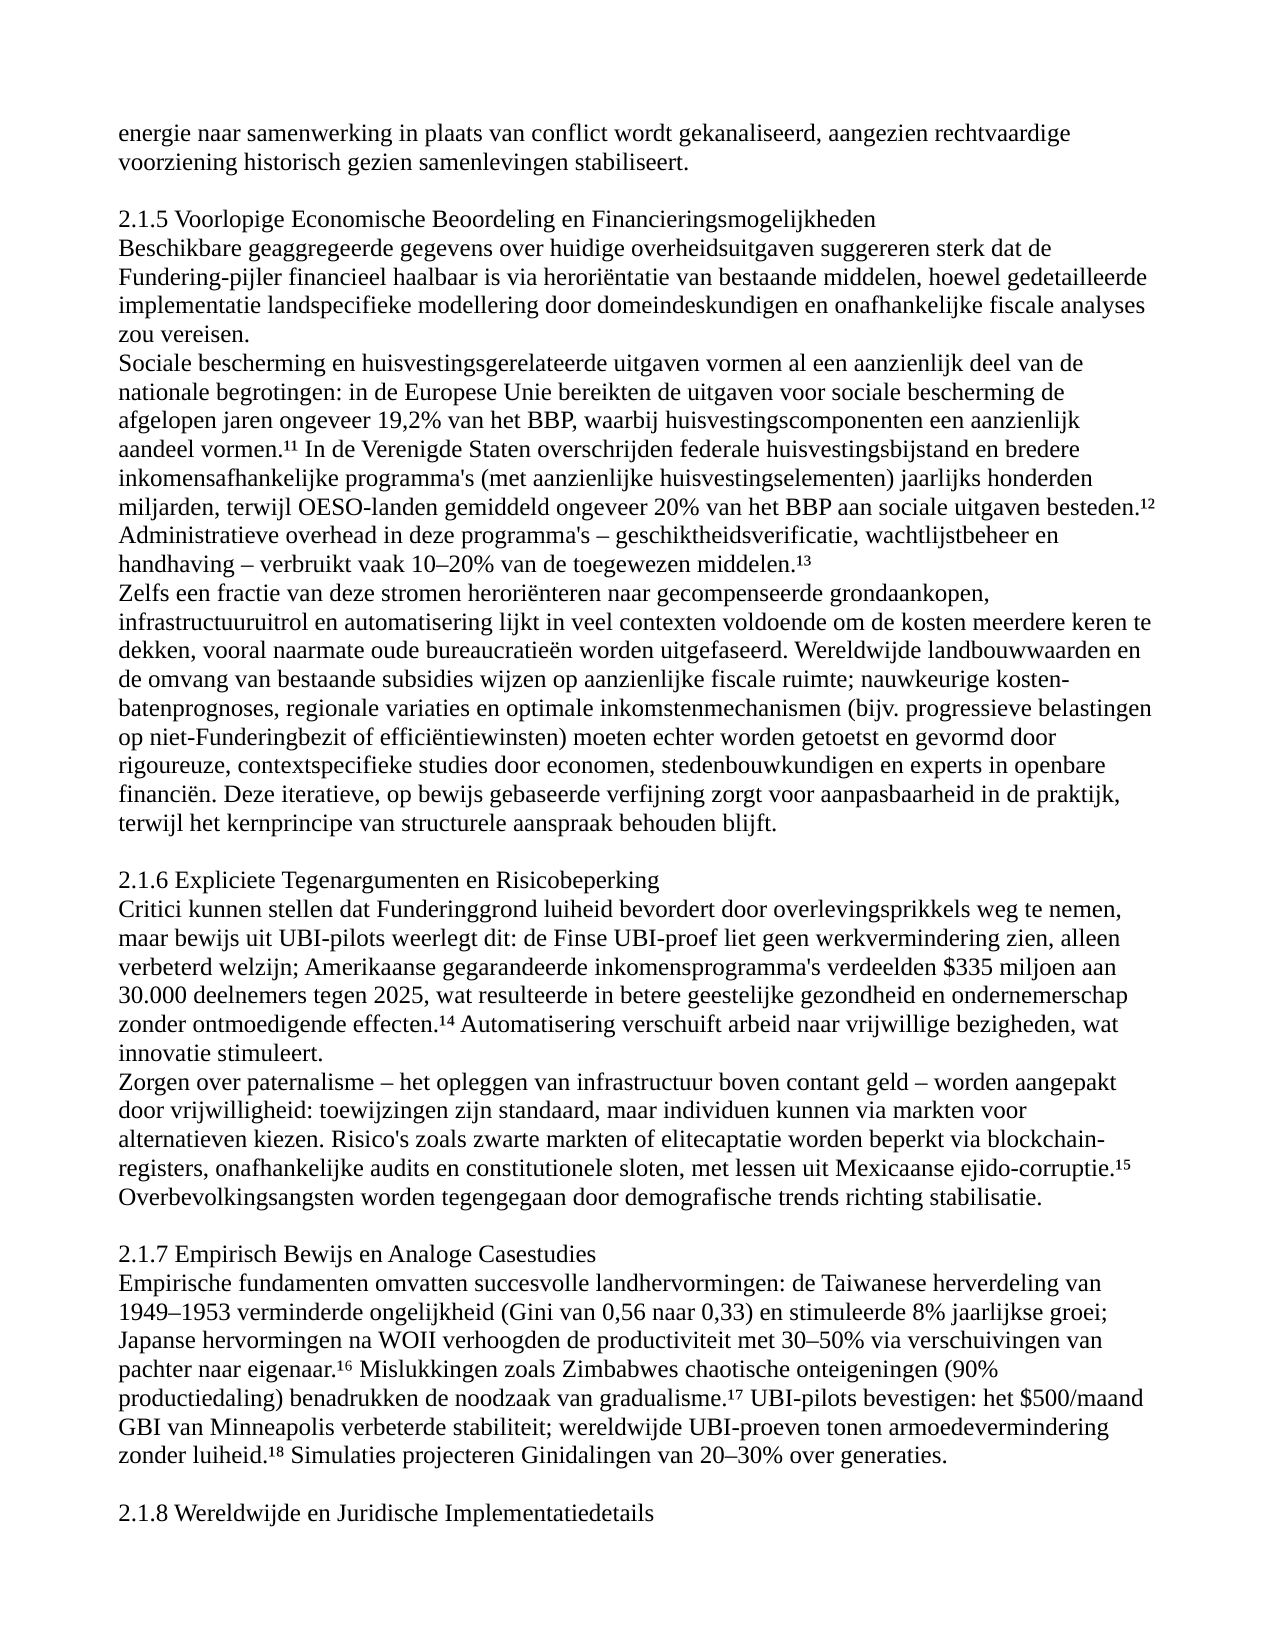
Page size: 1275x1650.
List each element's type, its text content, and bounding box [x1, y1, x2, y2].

text energie naar samenwerking in plaats van conflict wordt gekanaliseerd, aangezien rechtvaardige voorziening historisch gezien samenlevingen stabiliseert. [118, 118, 1157, 176]
text 2.1.6 Expliciete Tegenargumenten en Risicobeperking [118, 866, 1157, 894]
text 2.1.8 Wereldwijde en Juridische Implementatiedetails [118, 1498, 1157, 1527]
text 2.1.5 Voorlopige Economische Beoordeling en Financieringsmogelijkheden [118, 204, 1157, 233]
text Empirische fundamenten omvatten succesvolle landhervormingen: de Taiwanese herverdeling van 1949–1953 verminderde ongelijkheid (Gini van 0,56 naar 0,33) en stimuleerde 8% jaarlijkse groei; Japanse hervormingen na WOII verhoogden de productiviteit met 30–50% via verschuivingen van pachter naar eigenaar.¹⁶ Mislukkingen zoals Zimbabwes chaotische onteigeningen (90% productiedaling) benadrukken de noodzaak van gradualisme.¹⁷ UBI-pilots bevestigen: het $500/maand GBI van Minneapolis verbeterde stabiliteit; wereldwijde UBI-proeven tonen armoedevermindering zonder luiheid.¹⁸ Simulaties projecteren Ginidalingen van 20–30% over generaties. [118, 1268, 1157, 1469]
text Critici kunnen stellen dat Funderinggrond luiheid bevordert door overlevingsprikkels weg te nemen, maar bewijs uit UBI-pilots weerlegt dit: de Finse UBI-proef liet geen werkvermindering zien, alleen verbeterd welzijn; Amerikaanse gegarandeerde inkomensprogramma's verdeelden $335 miljoen aan 30.000 deelnemers tegen 2025, wat resulteerde in betere geestelijke gezondheid en ondernemerschap zonder ontmoedigende effecten.¹⁴ Automatisering verschuift arbeid naar vrijwillige bezigheden, wat innovatie stimuleert. [118, 894, 1157, 1067]
text Zelfs een fractie van deze stromen heroriënteren naar gecompenseerde grondaankopen, infrastructuuruitrol en automatisering lijkt in veel contexten voldoende om de kosten meerdere keren te dekken, vooral naarmate oude bureaucratieën worden uitgefaseerd. Wereldwijde landbouwwaarden en de omvang van bestaande subsidies wijzen op aanzienlijke fiscale ruimte; nauwkeurige kosten-batenprognoses, regionale variaties en optimale inkomstenmechanismen (bijv. progressieve belastingen op niet-Funderingbezit of efficiëntiewinsten) moeten echter worden getoetst en gevormd door rigoureuze, contextspecifieke studies door economen, stedenbouwkundigen en experts in openbare financiën. Deze iteratieve, op bewijs gebaseerde verfijning zorgt voor aanpasbaarheid in de praktijk, terwijl het kernprincipe van structurele aanspraak behouden blijft. [118, 578, 1157, 837]
text Zorgen over paternalisme – het opleggen van infrastructuur boven contant geld – worden aangepakt door vrijwilligheid: toewijzingen zijn standaard, maar individuen kunnen via markten voor alternatieven kiezen. Risico's zoals zwarte markten of elitecaptatie worden beperkt via blockchain-registers, onafhankelijke audits en constitutionele sloten, met lessen uit Mexicaanse ejido-corruptie.¹⁵ Overbevolkingsangsten worden tegengegaan door demografische trends richting stabilisatie. [118, 1067, 1157, 1211]
text 2.1.7 Empirisch Bewijs en Analoge Casestudies [118, 1239, 1157, 1268]
text Sociale bescherming en huisvestingsgerelateerde uitgaven vormen al een aanzienlijk deel van de nationale begrotingen: in de Europese Unie bereikten de uitgaven voor sociale bescherming de afgelopen jaren ongeveer 19,2% van het BBP, waarbij huisvestingscomponenten een aanzienlijk aandeel vormen.¹¹ In de Verenigde Staten overschrijden federale huisvestingsbijstand en bredere inkomensafhankelijke programma's (met aanzienlijke huisvestingselementen) jaarlijks honderden miljarden, terwijl OESO-landen gemiddeld ongeveer 20% van het BBP aan sociale uitgaven besteden.¹² Administratieve overhead in deze programma's – geschiktheidsverificatie, wachtlijstbeheer en handhaving – verbruikt vaak 10–20% van de toegewezen middelen.¹³ [118, 348, 1157, 578]
text Beschikbare geaggregeerde gegevens over huidige overheidsuitgaven suggereren sterk dat de Fundering-pijler financieel haalbaar is via heroriëntatie van bestaande middelen, hoewel gedetailleerde implementatie landspecifieke modellering door domeindeskundigen en onafhankelijke fiscale analyses zou vereisen. [118, 233, 1157, 348]
